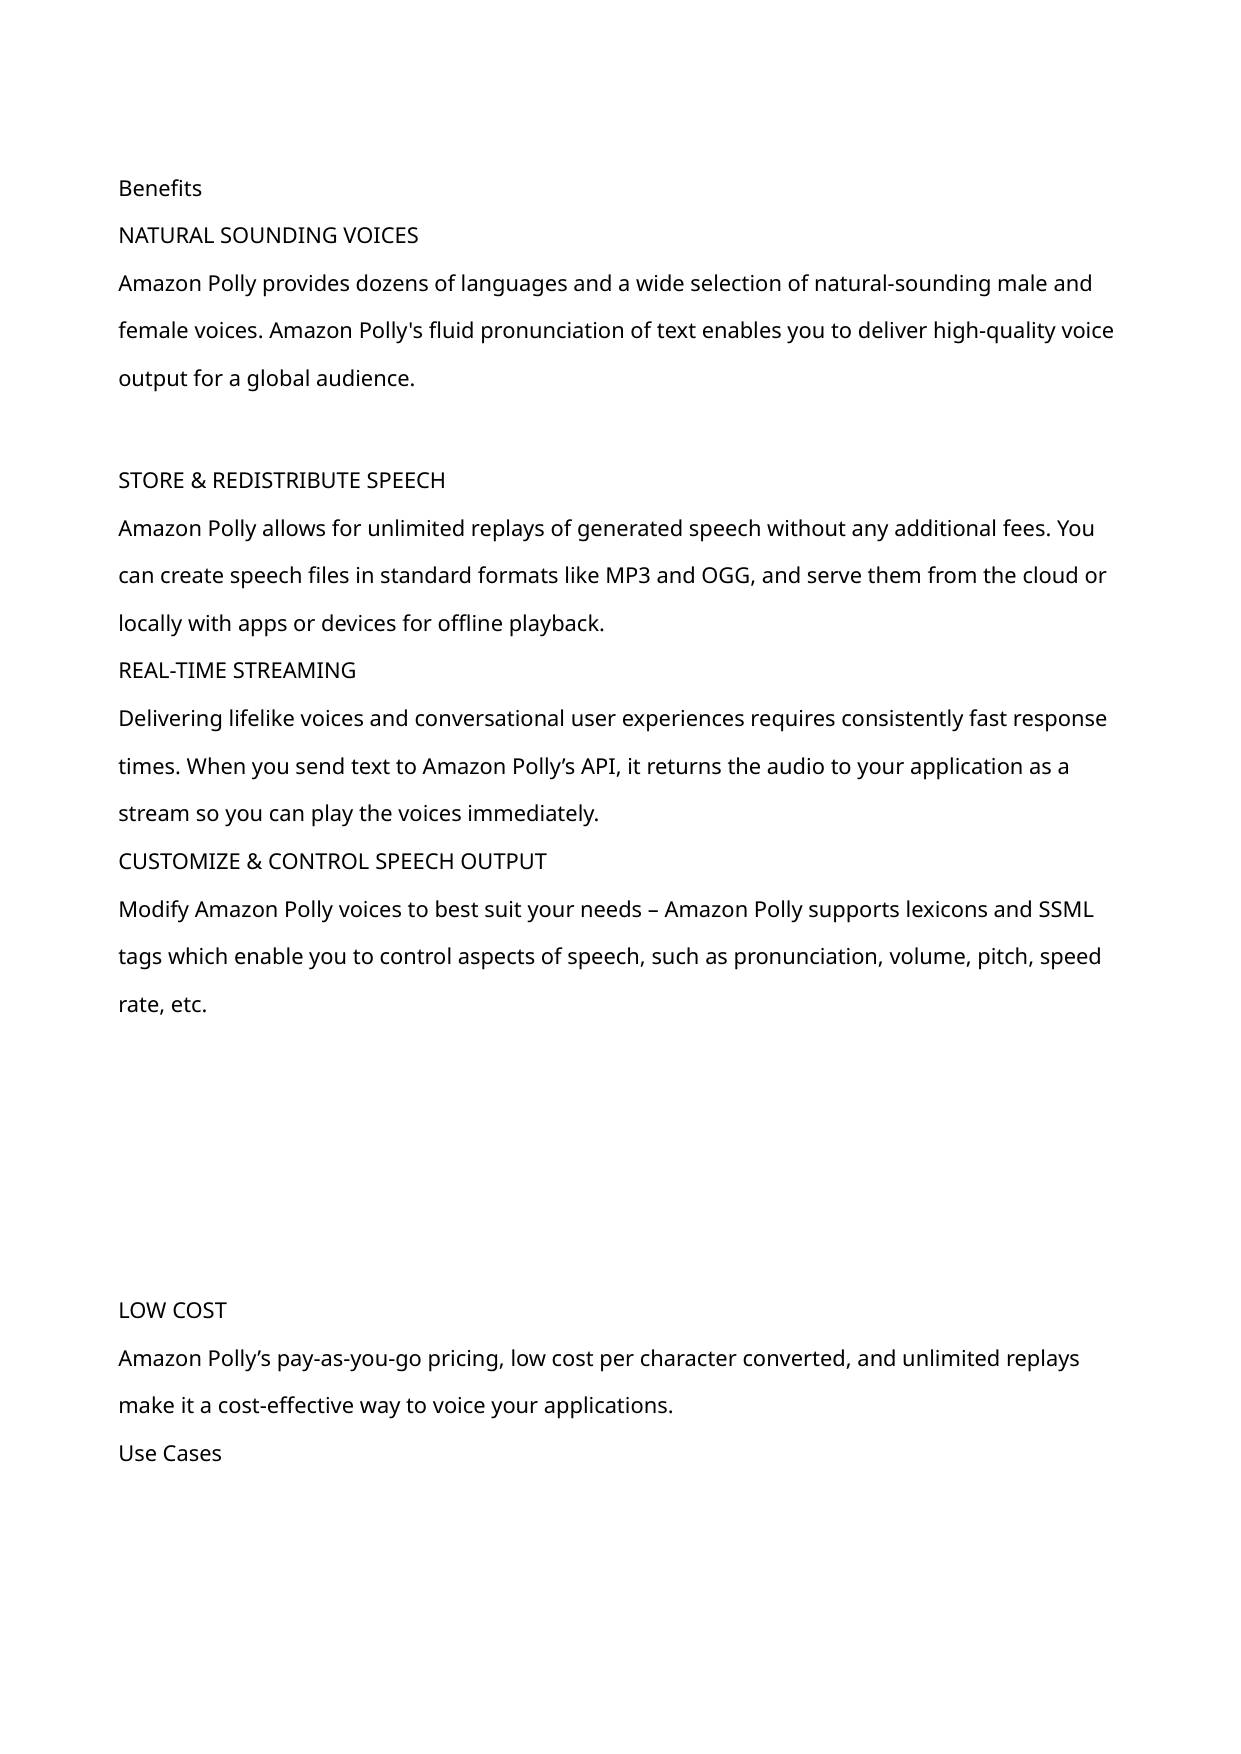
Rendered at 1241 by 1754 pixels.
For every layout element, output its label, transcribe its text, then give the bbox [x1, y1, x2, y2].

text LOW COST [118, 1295, 1122, 1325]
text REAL-TIME STREAMING [118, 656, 1122, 685]
text Delivering lifelike voices and conversational user experiences requires consistently fast response times. When you send text to Amazon Polly’s API, it returns the audio to your application as a stream so you can play the voices immediately. [118, 703, 1122, 828]
text Benefits [118, 173, 1122, 202]
text Amazon Polly provides dozens of languages and a wide selection of natural-sounding male and female voices. Amazon Polly's fluid pronunciation of text enables you to deliver high-quality voice output for a global audience. [118, 268, 1122, 393]
text Use Cases [118, 1438, 1122, 1468]
text STORE & REDISTRIBUTE SPEECH [118, 465, 1122, 495]
text Modify Amazon Polly voices to best suit your needs – Amazon Polly supports lexicons and SSML tags which enable you to control aspects of speech, such as pronunciation, volume, pitch, speed rate, etc. [118, 893, 1122, 1018]
text Amazon Polly allows for unlimited replays of generated speech without any additional fees. You can create speech files in standard formats like MP3 and OGG, and serve them from the cloud or locally with apps or devices for offline playback. [118, 513, 1122, 638]
text CUSTOMIZE & CONTROL SPEECH OUTPUT [118, 846, 1122, 876]
text Amazon Polly’s pay-as-you-go pricing, low cost per character converted, and unlimited replays make it a cost-effective way to voice your applications. [118, 1343, 1122, 1420]
text NATURAL SOUNDING VOICES [118, 220, 1122, 250]
